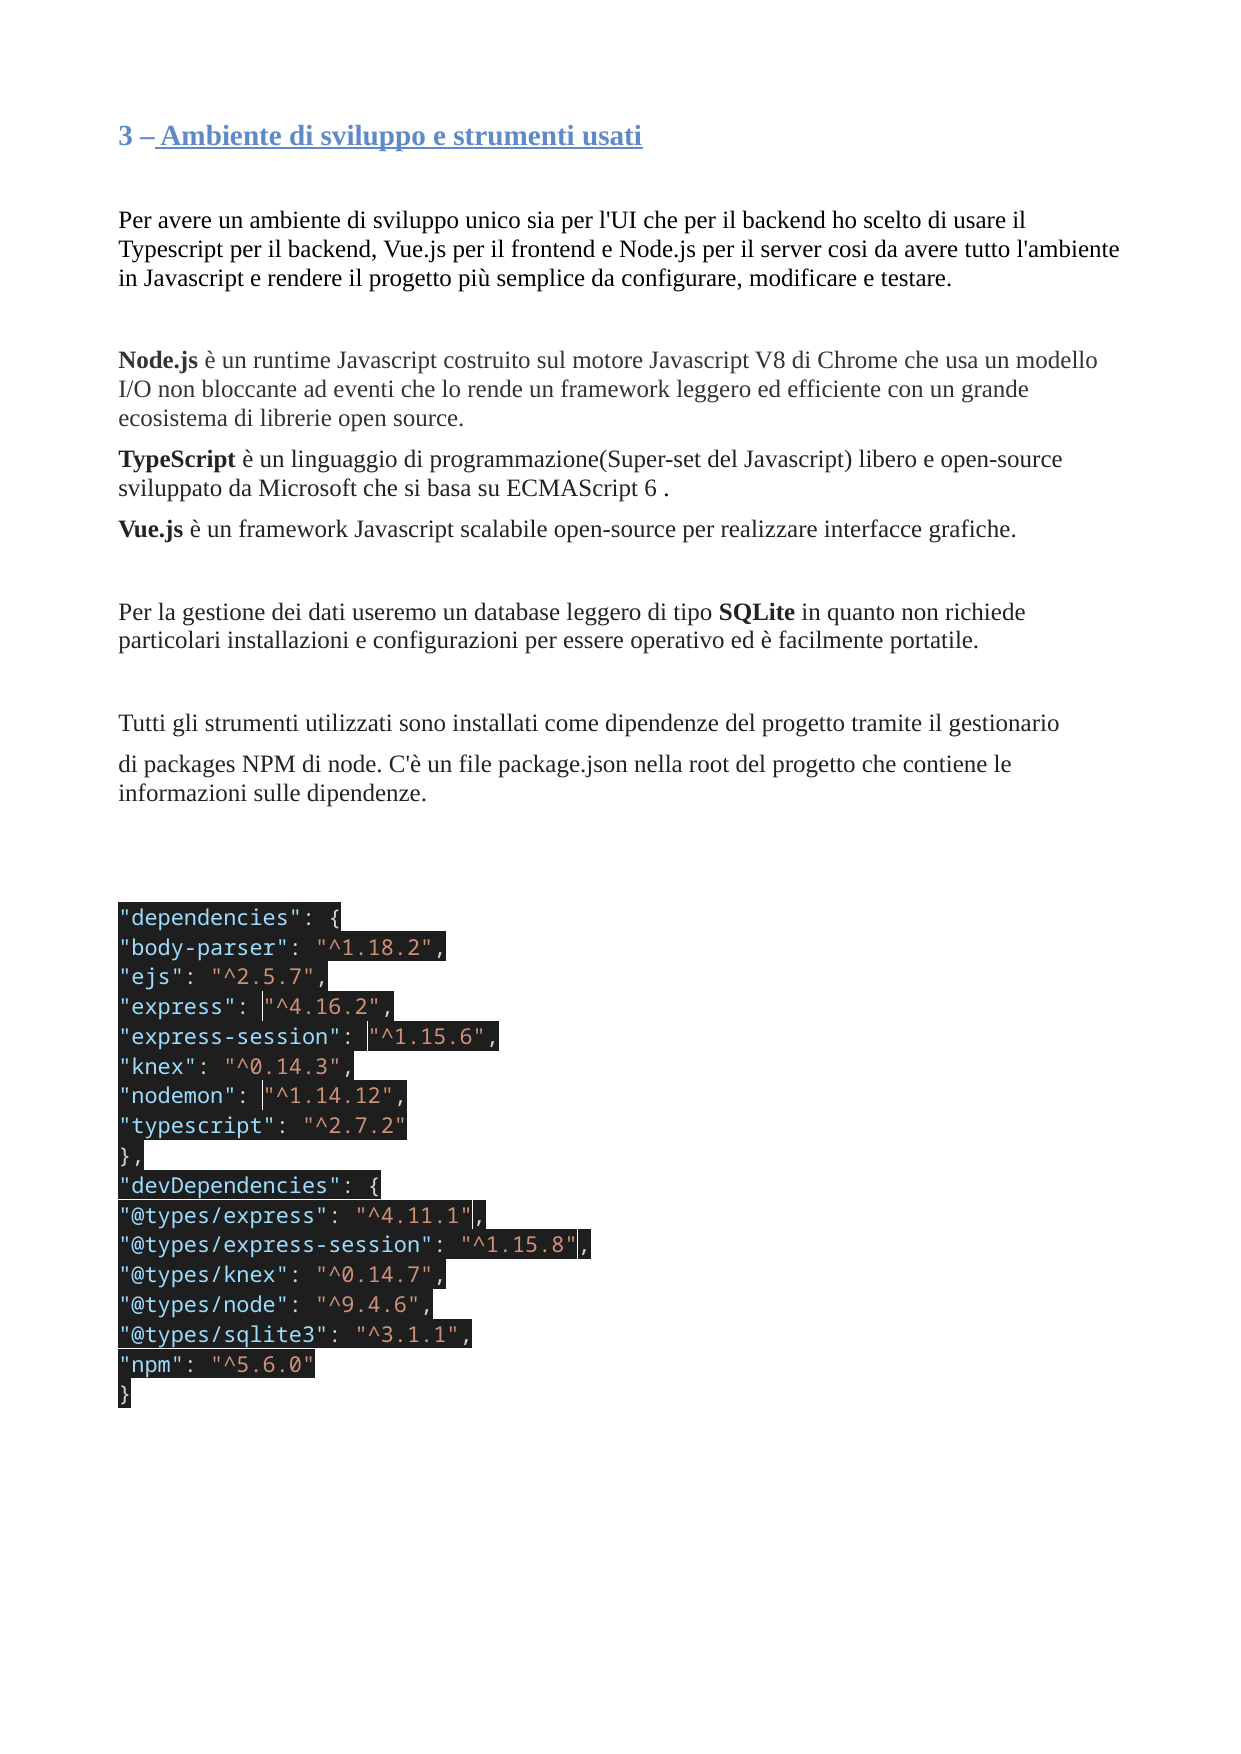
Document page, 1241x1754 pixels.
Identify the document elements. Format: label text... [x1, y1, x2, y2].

text di packages NPM di node. C'è un file package.json nella root del progetto che contiene le informazioni sulle dipendenze. [118, 749, 1122, 807]
text "express-session": "^1.15.6", [118, 1021, 1122, 1051]
text "@types/express-session": "^1.15.8", [118, 1229, 1122, 1259]
text "dependencies": { [118, 902, 1122, 931]
text 3 – Ambiente di sviluppo e strumenti usati [118, 118, 1122, 152]
text Per avere un ambiente di sviluppo unico sia per l'UI che per il backend ho scelto di usare il Typescript per il backend, Vue.js per il frontend e Node.js per il server cosi da avere tutto l'ambiente in Javascript e rendere il progetto più semplice da configurare, modificare e testare. [118, 205, 1122, 292]
text "@types/sqlite3": "^3.1.1", [118, 1319, 1122, 1348]
text "ejs": "^2.5.7", [118, 961, 1122, 991]
text "devDependencies": { [118, 1170, 1122, 1199]
text Tutti gli strumenti utilizzati sono installati come dipendenze del progetto tramite il gestionario [118, 708, 1122, 737]
text Vue.js è un framework Javascript scalabile open-source per realizzare interfacce grafiche. [118, 514, 1122, 543]
text }, [118, 1140, 1122, 1170]
text TypeScript è un linguaggio di programmazione(Super-set del Javascript) libero e open-source sviluppato da Microsoft che si basa su ECMAScript 6 . [118, 444, 1122, 502]
text "nodemon": "^1.14.12", [118, 1080, 1122, 1110]
text "knex": "^0.14.3", [118, 1051, 1122, 1080]
text } [118, 1378, 1122, 1408]
text "npm": "^5.6.0" [118, 1348, 1122, 1378]
text "typescript": "^2.7.2" [118, 1110, 1122, 1140]
text "express": "^4.16.2", [118, 991, 1122, 1021]
text Node.js è un runtime Javascript costruito sul motore Javascript V8 di Chrome che usa un modello I/O non bloccante ad eventi che lo rende un framework leggero ed efficiente con un grande ecosistema di librerie open source. [118, 345, 1122, 432]
text "@types/knex": "^0.14.7", [118, 1259, 1122, 1289]
text "@types/express": "^4.11.1", [118, 1199, 1122, 1229]
text "@types/node": "^9.4.6", [118, 1289, 1122, 1319]
text "body-parser": "^1.18.2", [118, 931, 1122, 961]
text Per la gestione dei dati useremo un database leggero di tipo SQLite in quanto non richiede particolari installazioni e configurazioni per essere operativo ed è facilmente portatile. [118, 597, 1122, 654]
